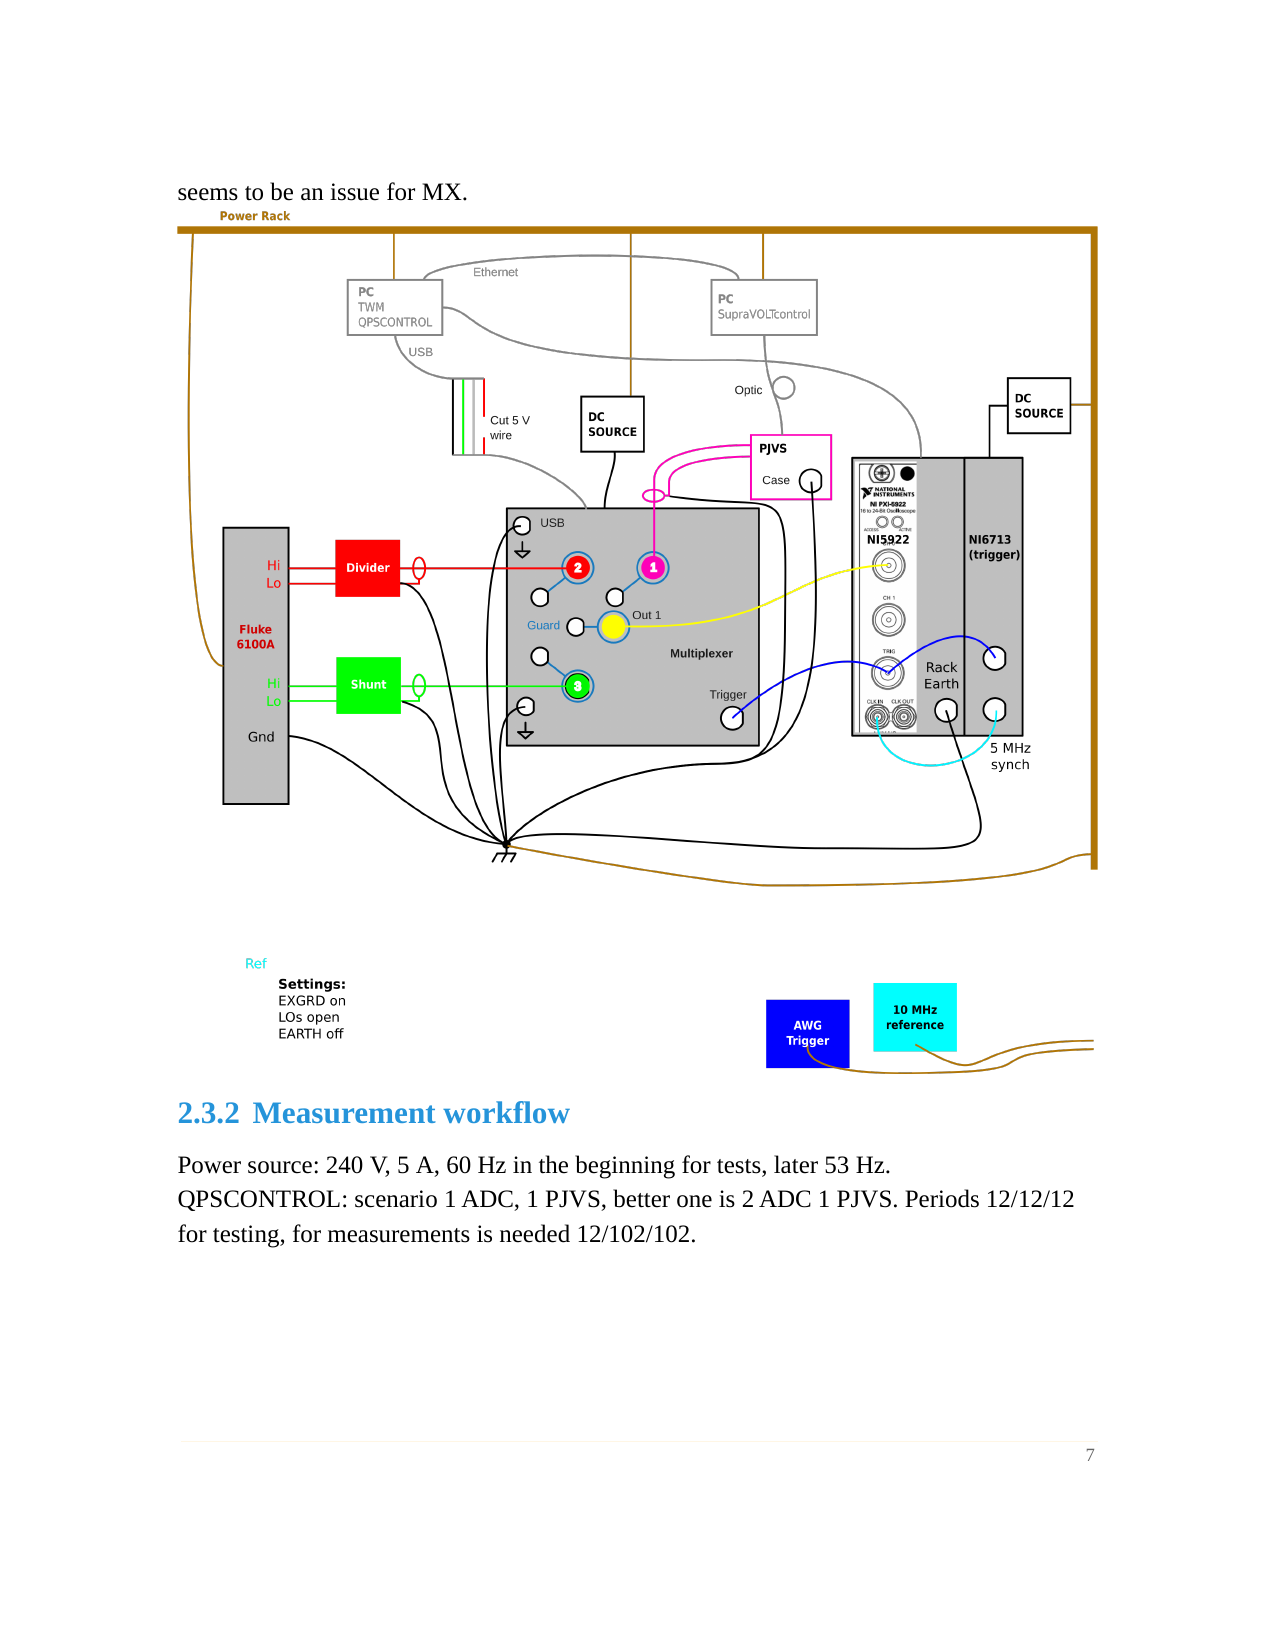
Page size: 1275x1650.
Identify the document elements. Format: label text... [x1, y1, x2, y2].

subtitle Measurement workflow [177, 1094, 1098, 1130]
text Power source: 240 V, 5 A, 60 Hz in the beginning for tests, later 53 Hz. [177, 1150, 1098, 1179]
text QPSCONTROL: scenario 1 ADC, 1 PJVS, better one is 2 ADC 1 PJVS. Periods 12/12/12 for testing, for measurements is needed 12/102/102. [177, 1184, 1098, 1248]
text seems to be an issue for MX. [177, 177, 1098, 206]
picture [177, 211, 1098, 1074]
